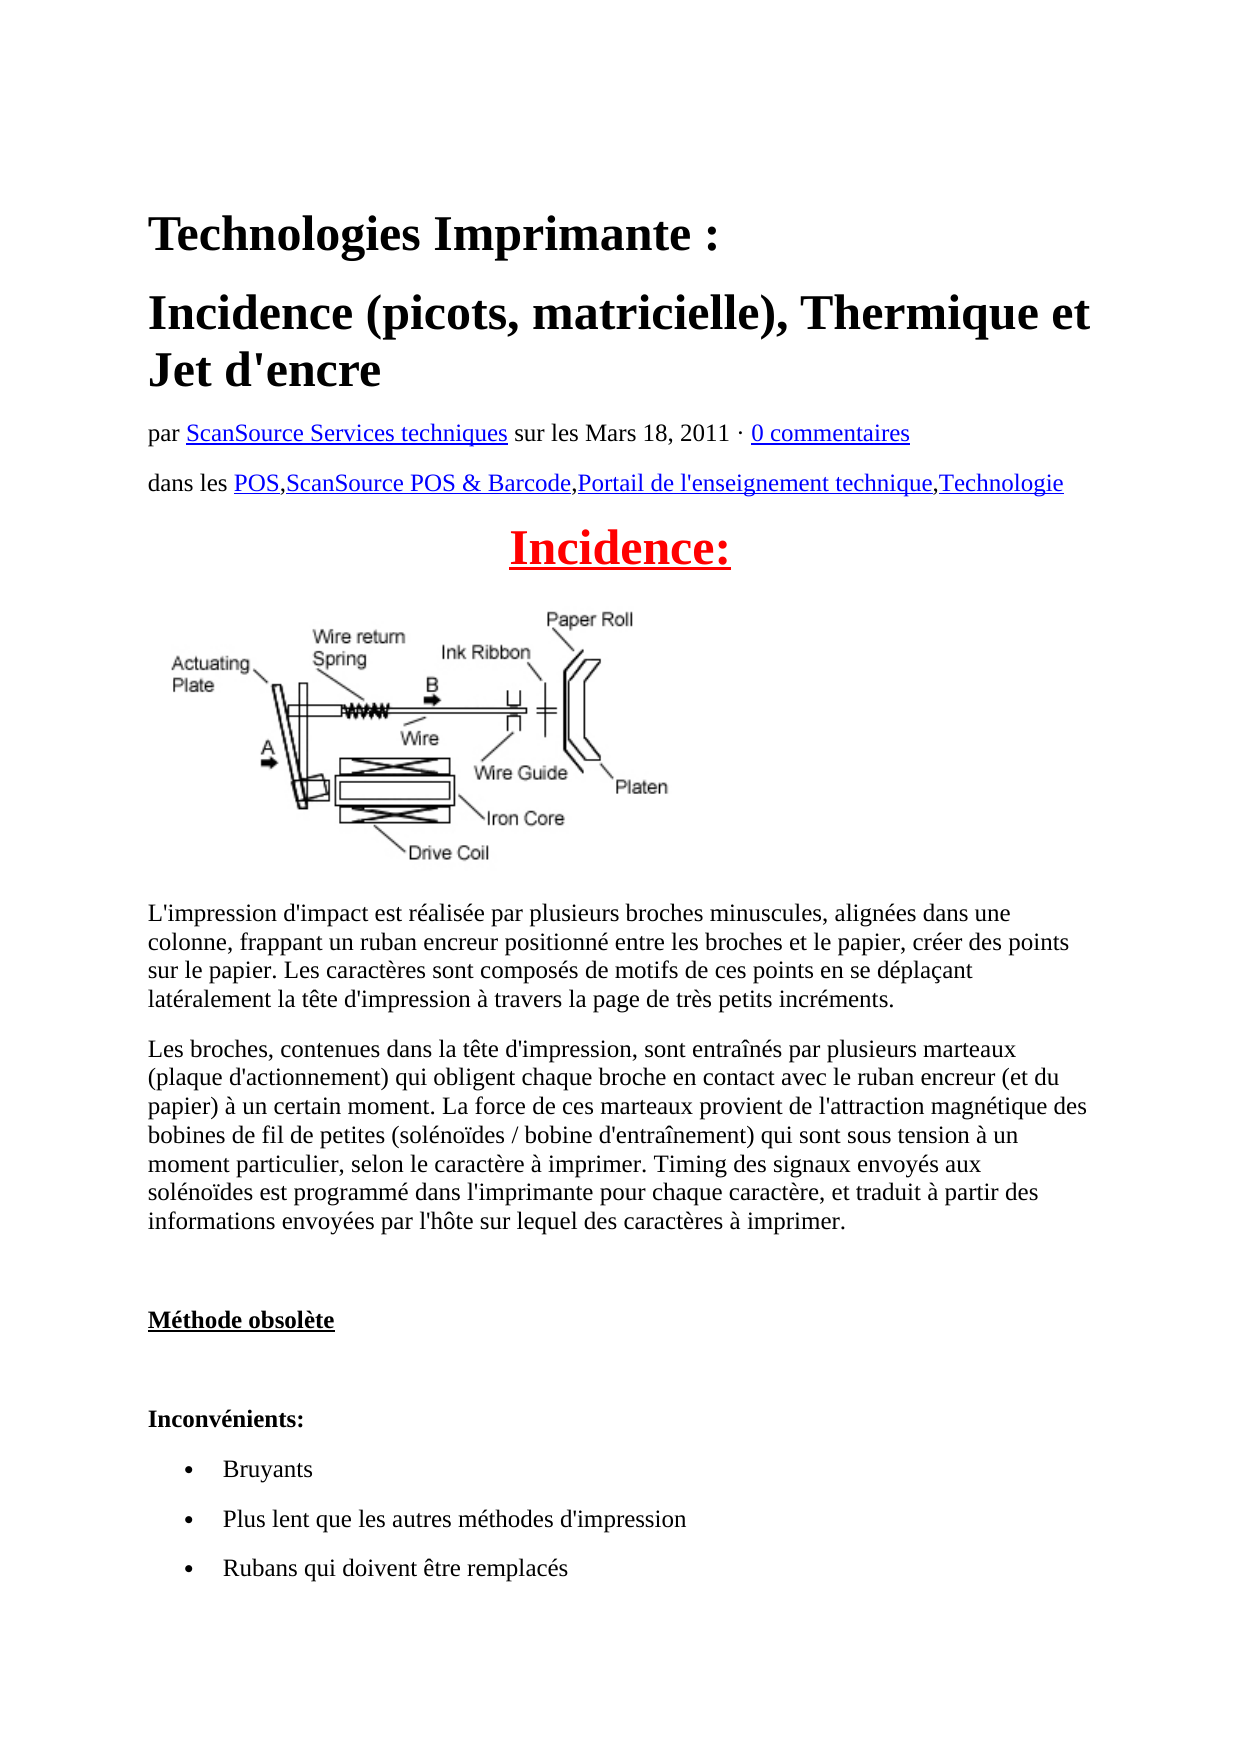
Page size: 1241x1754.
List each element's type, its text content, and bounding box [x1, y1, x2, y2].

text par ScanSource Services techniques sur les Mars 18, 2011 · 0 commentaires [148, 418, 1093, 447]
text Méthode obsolète [148, 1305, 1093, 1334]
list Plus lent que les autres méthodes d'impression [185, 1504, 1093, 1532]
list Bruyants [185, 1454, 1093, 1483]
list Rubans qui doivent être remplacés [185, 1553, 1093, 1582]
text Technologies Imprimante : [148, 204, 1093, 262]
text Inconvénients: [148, 1404, 1093, 1433]
text Incidence: [148, 517, 1093, 575]
text dans les POS,ScanSource POS & Barcode,Portail de l'enseignement technique,Technologie [148, 468, 1093, 497]
text L'impression d'impact est réalisée par plusieurs broches minuscules, alignées dans une colonne, frappant un ruban encreur positionné entre les broches et le papier, créer des points sur le papier. Les caractères sont composés de motifs de ces points en se déplaçant latéralement la tête d'impression à travers la page de très petits incréments. [148, 898, 1093, 1013]
text Les broches, contenues dans la tête d'impression, sont entraînés par plusieurs marteaux (plaque d'actionnement) qui obligent chaque broche en contact avec le ruban encreur (et du papier) à un certain moment. La force de ces marteaux provient de l'attraction magnétique des bobines de fil de petites (solénoïdes / bobine d'entraînement) qui sont sous tension à un moment particulier, selon le caractère à imprimer. Timing des signaux envoyés aux solénoïdes est programmé dans l'imprimante pour chaque caractère, et traduit à partir des informations envoyées par l'hôte sur lequel des caractères à imprimer. [148, 1034, 1093, 1235]
text Incidence (picots, matricielle), Thermique et Jet d'encre [148, 282, 1093, 397]
